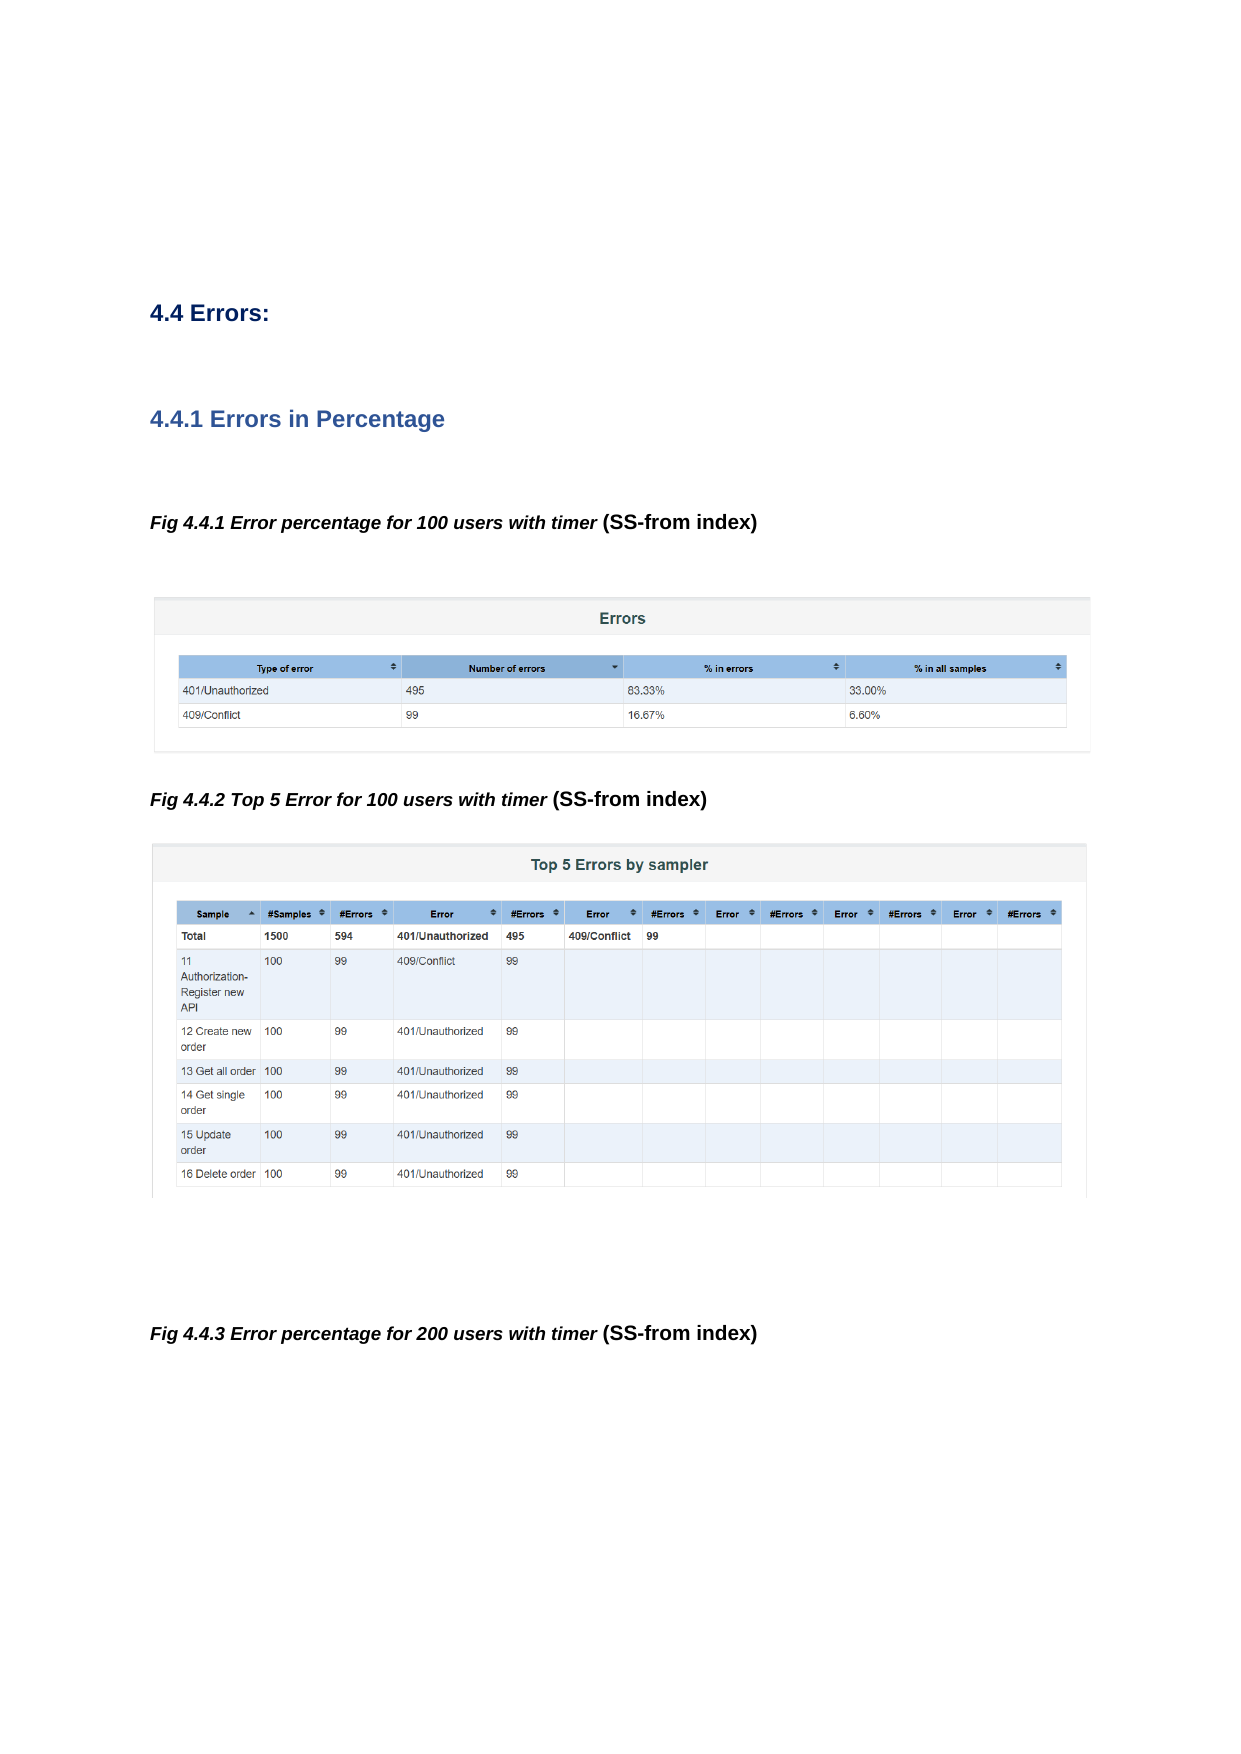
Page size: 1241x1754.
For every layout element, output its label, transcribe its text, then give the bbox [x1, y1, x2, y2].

text Fig 4.4.3 Error percentage for 200 users with timer (SS-from index) [150, 1320, 1090, 1344]
text Fig 4.4.2 Top 5 Error for 100 users with timer (SS-from index) [150, 786, 1090, 810]
text 4.4.1 Errors in Percentage [150, 404, 1090, 432]
picture [150, 585, 1091, 762]
text Fig 4.4.1 Error percentage for 100 users with timer (SS-from index) [150, 510, 1090, 534]
text 4.4 Errors: [150, 299, 1090, 327]
picture [150, 835, 1091, 1198]
